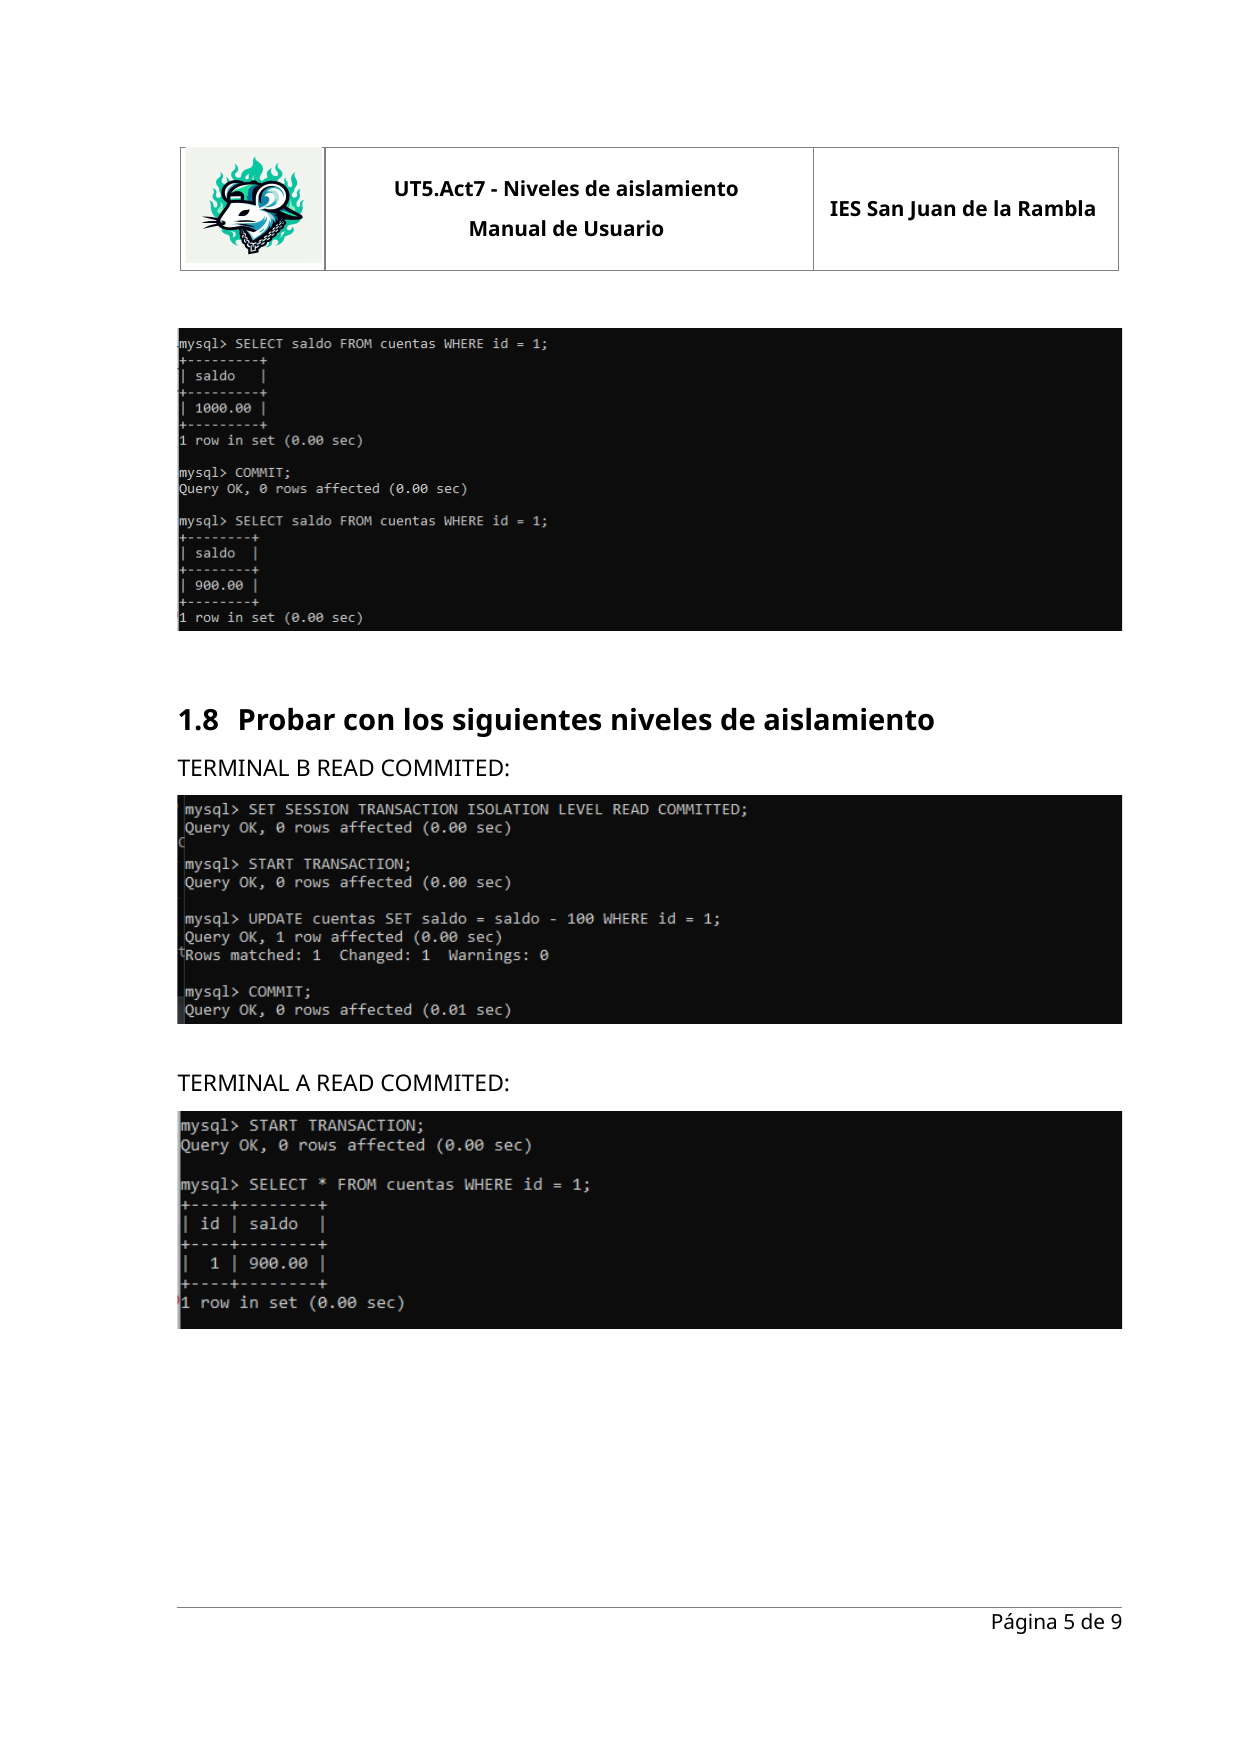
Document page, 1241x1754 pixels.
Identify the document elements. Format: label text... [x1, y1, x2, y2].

subtitle Probar con los siguientes niveles de aislamiento [177, 699, 1122, 739]
picture [177, 1111, 1123, 1329]
picture [177, 795, 1123, 1024]
text TERMINAL B READ COMMITED: [177, 752, 1122, 783]
picture [185, 147, 322, 263]
text TERMINAL A READ COMMITED: [177, 1067, 1122, 1098]
picture [177, 328, 1123, 631]
